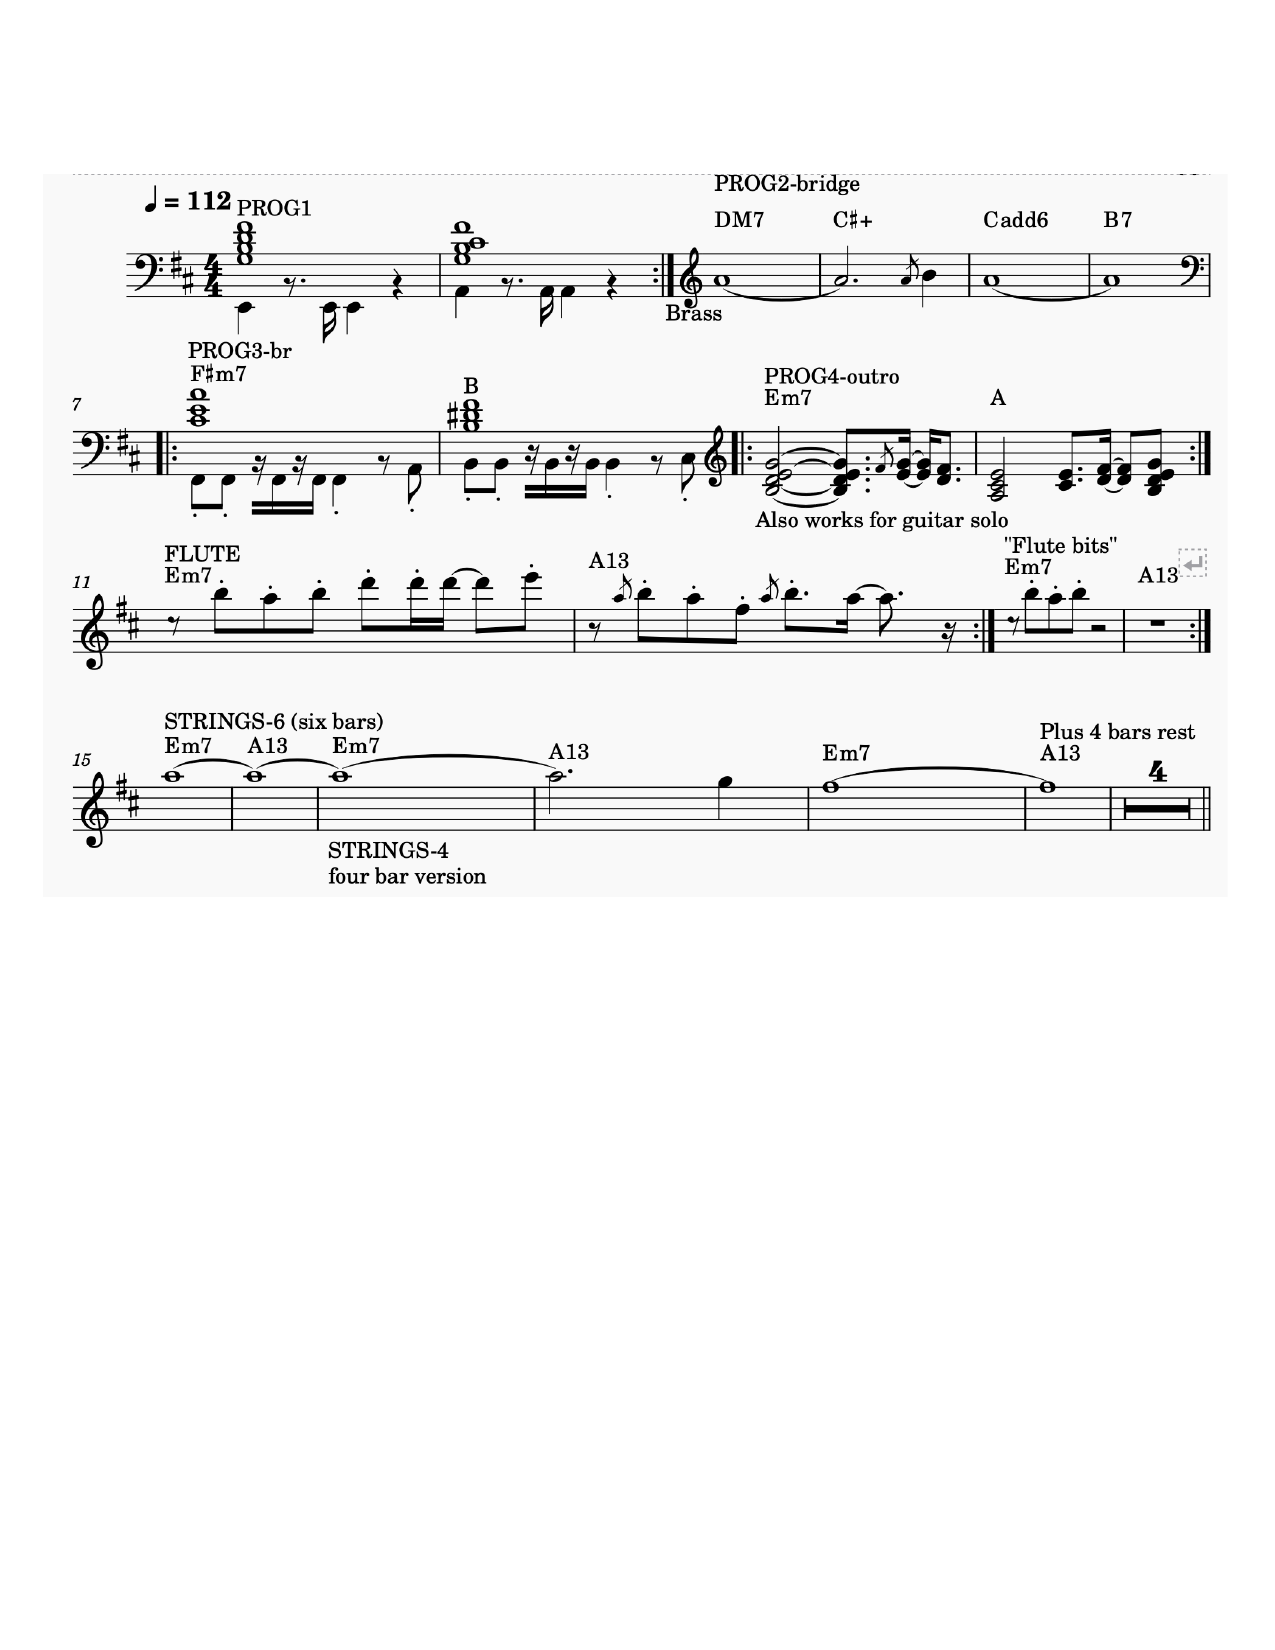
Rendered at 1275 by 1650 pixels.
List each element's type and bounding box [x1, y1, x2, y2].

picture [43, 174, 1228, 897]
